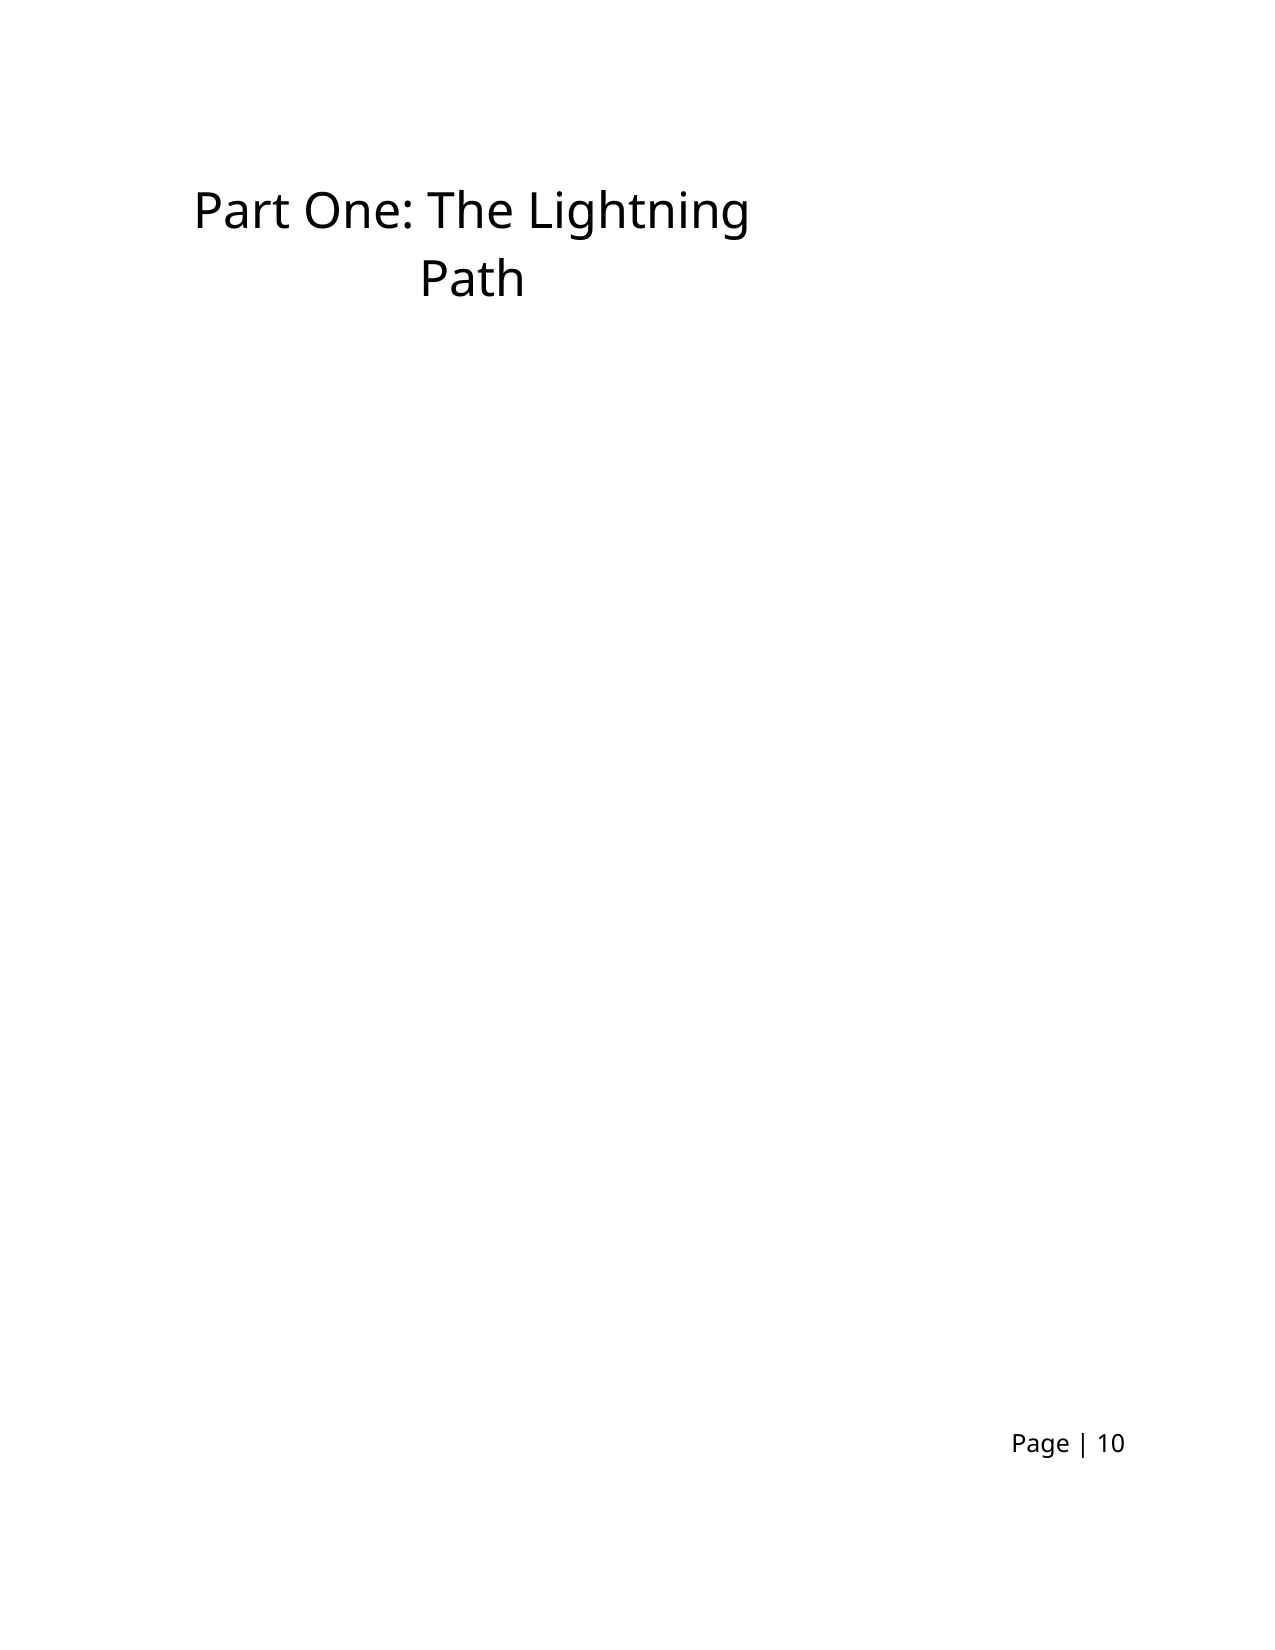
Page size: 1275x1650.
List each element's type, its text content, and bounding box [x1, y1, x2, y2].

subtitle Part One: The Lightning Path [150, 175, 795, 311]
